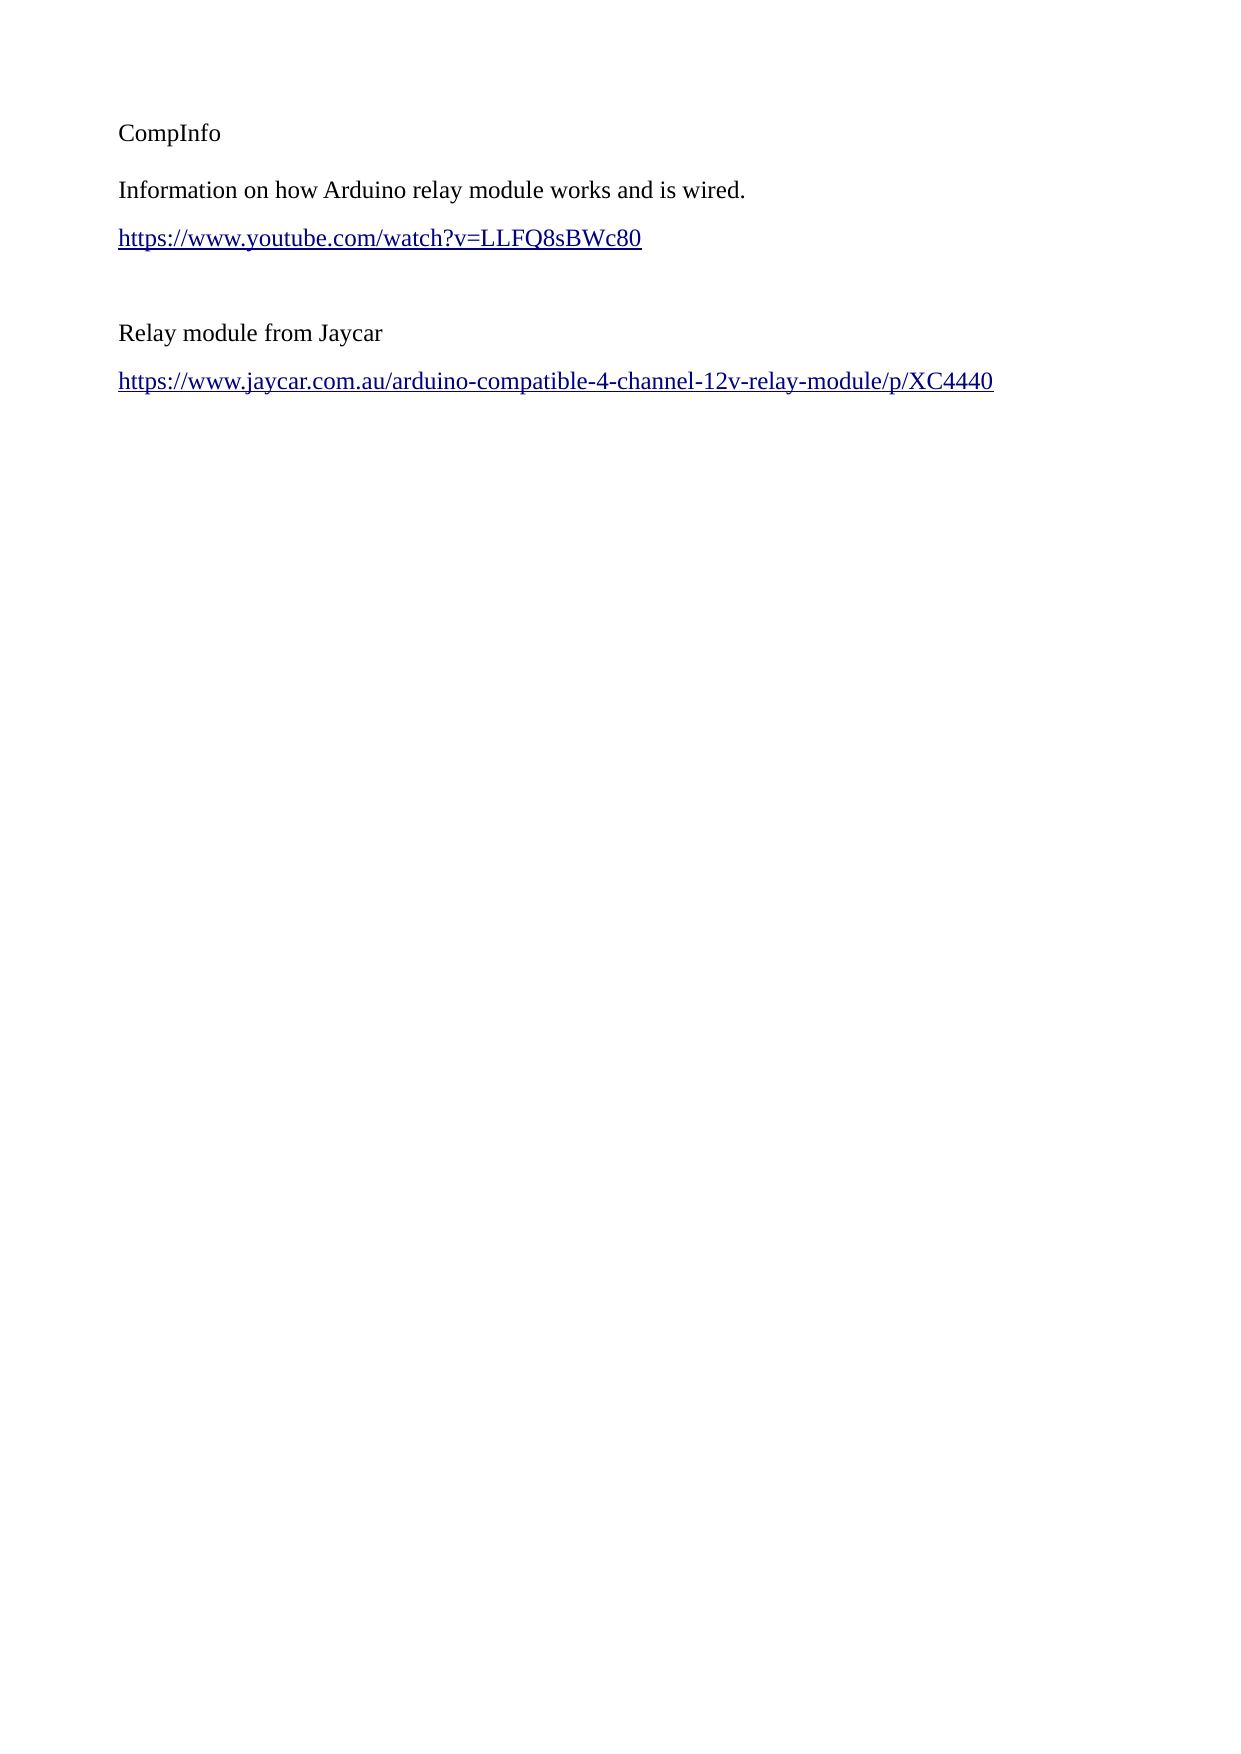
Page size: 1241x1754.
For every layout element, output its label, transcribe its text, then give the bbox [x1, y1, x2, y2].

text CompInfo [118, 118, 1122, 147]
text https://www.jaycar.com.au/arduino-compatible-4-channel-12v-relay-module/p/XC4440 [118, 366, 1122, 395]
text Information on how Arduino relay module works and is wired. [118, 176, 1122, 204]
text https://www.youtube.com/watch?v=LLFQ8sBWc80 [118, 223, 1122, 252]
text Relay module from Jaycar [118, 318, 1122, 347]
